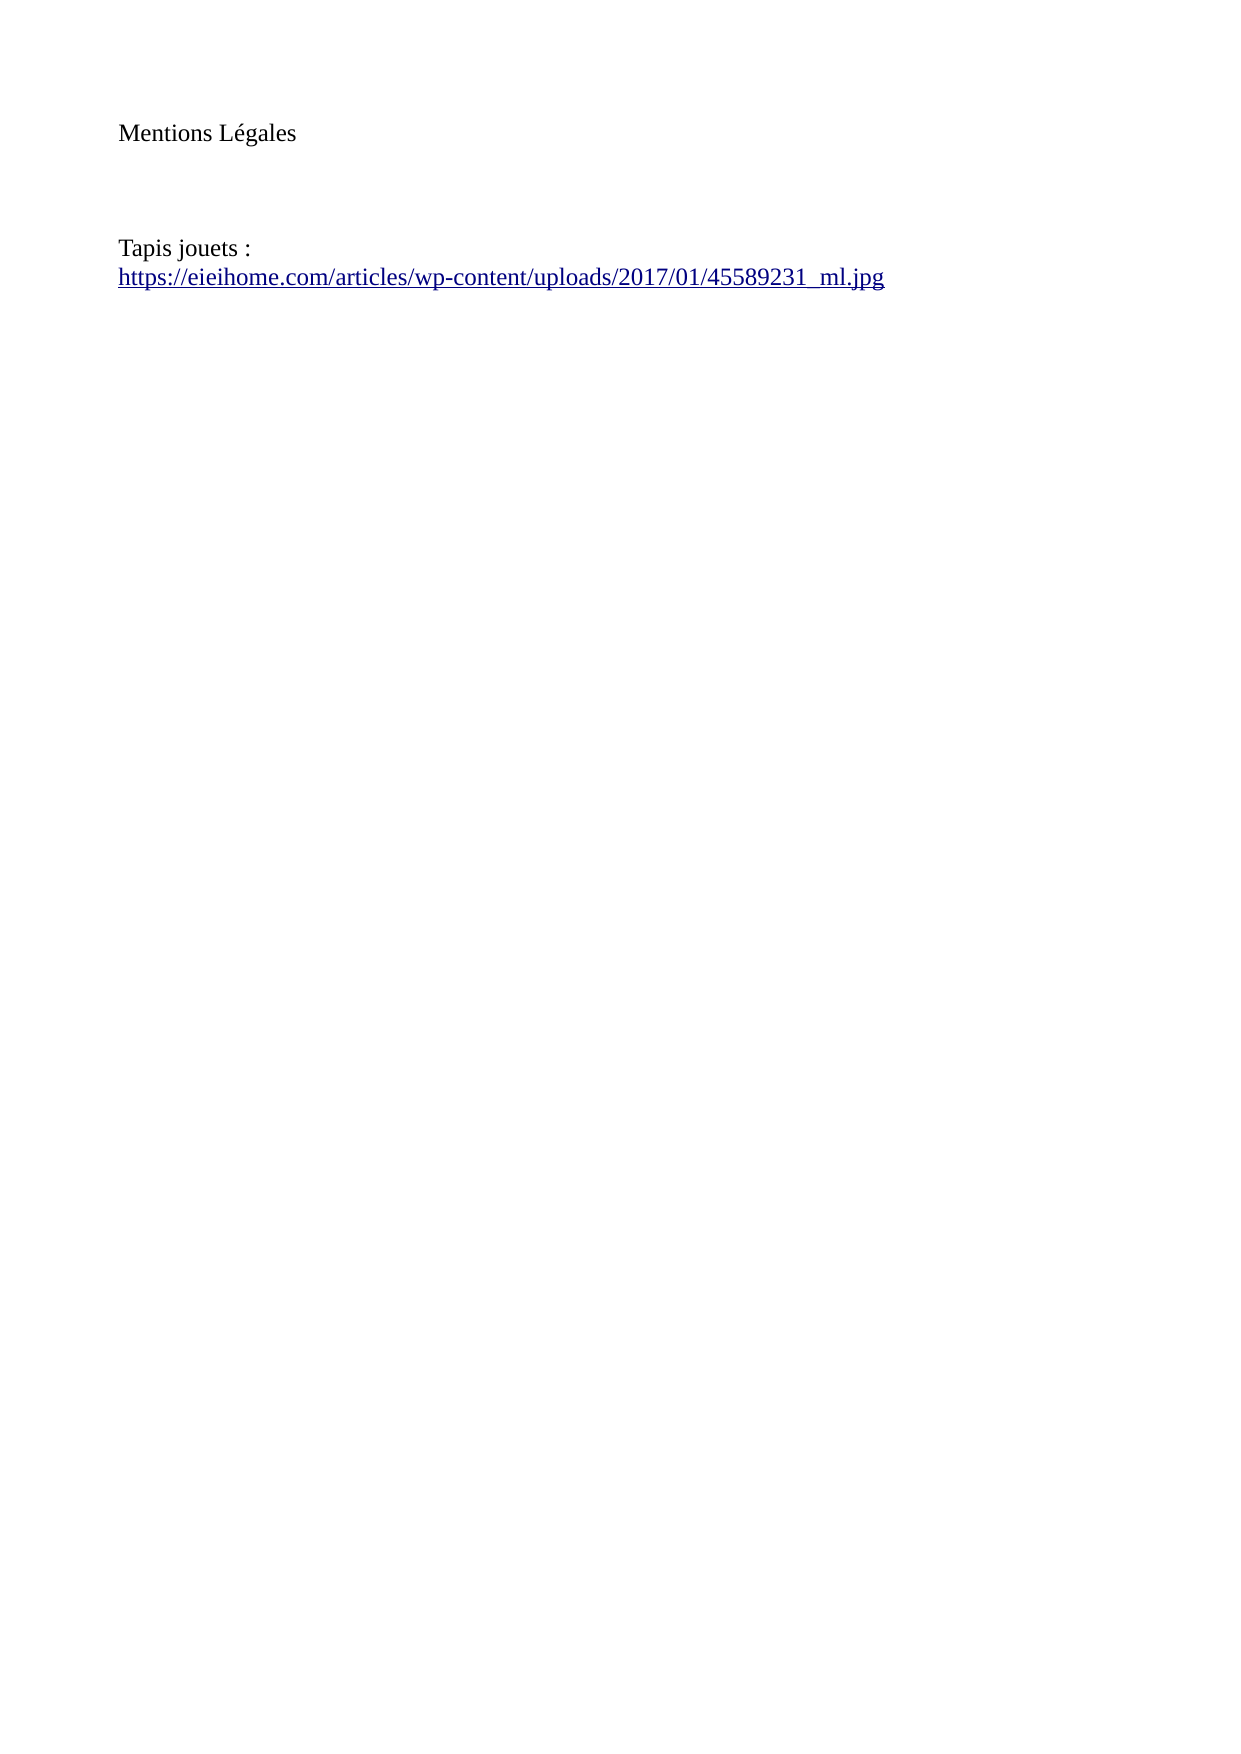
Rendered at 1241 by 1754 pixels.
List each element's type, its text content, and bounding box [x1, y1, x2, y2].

text Tapis jouets : [118, 233, 1122, 262]
text https://eieihome.com/articles/wp-content/uploads/2017/01/45589231_ml.jpg [118, 262, 1122, 291]
text Mentions Légales [118, 118, 1122, 147]
